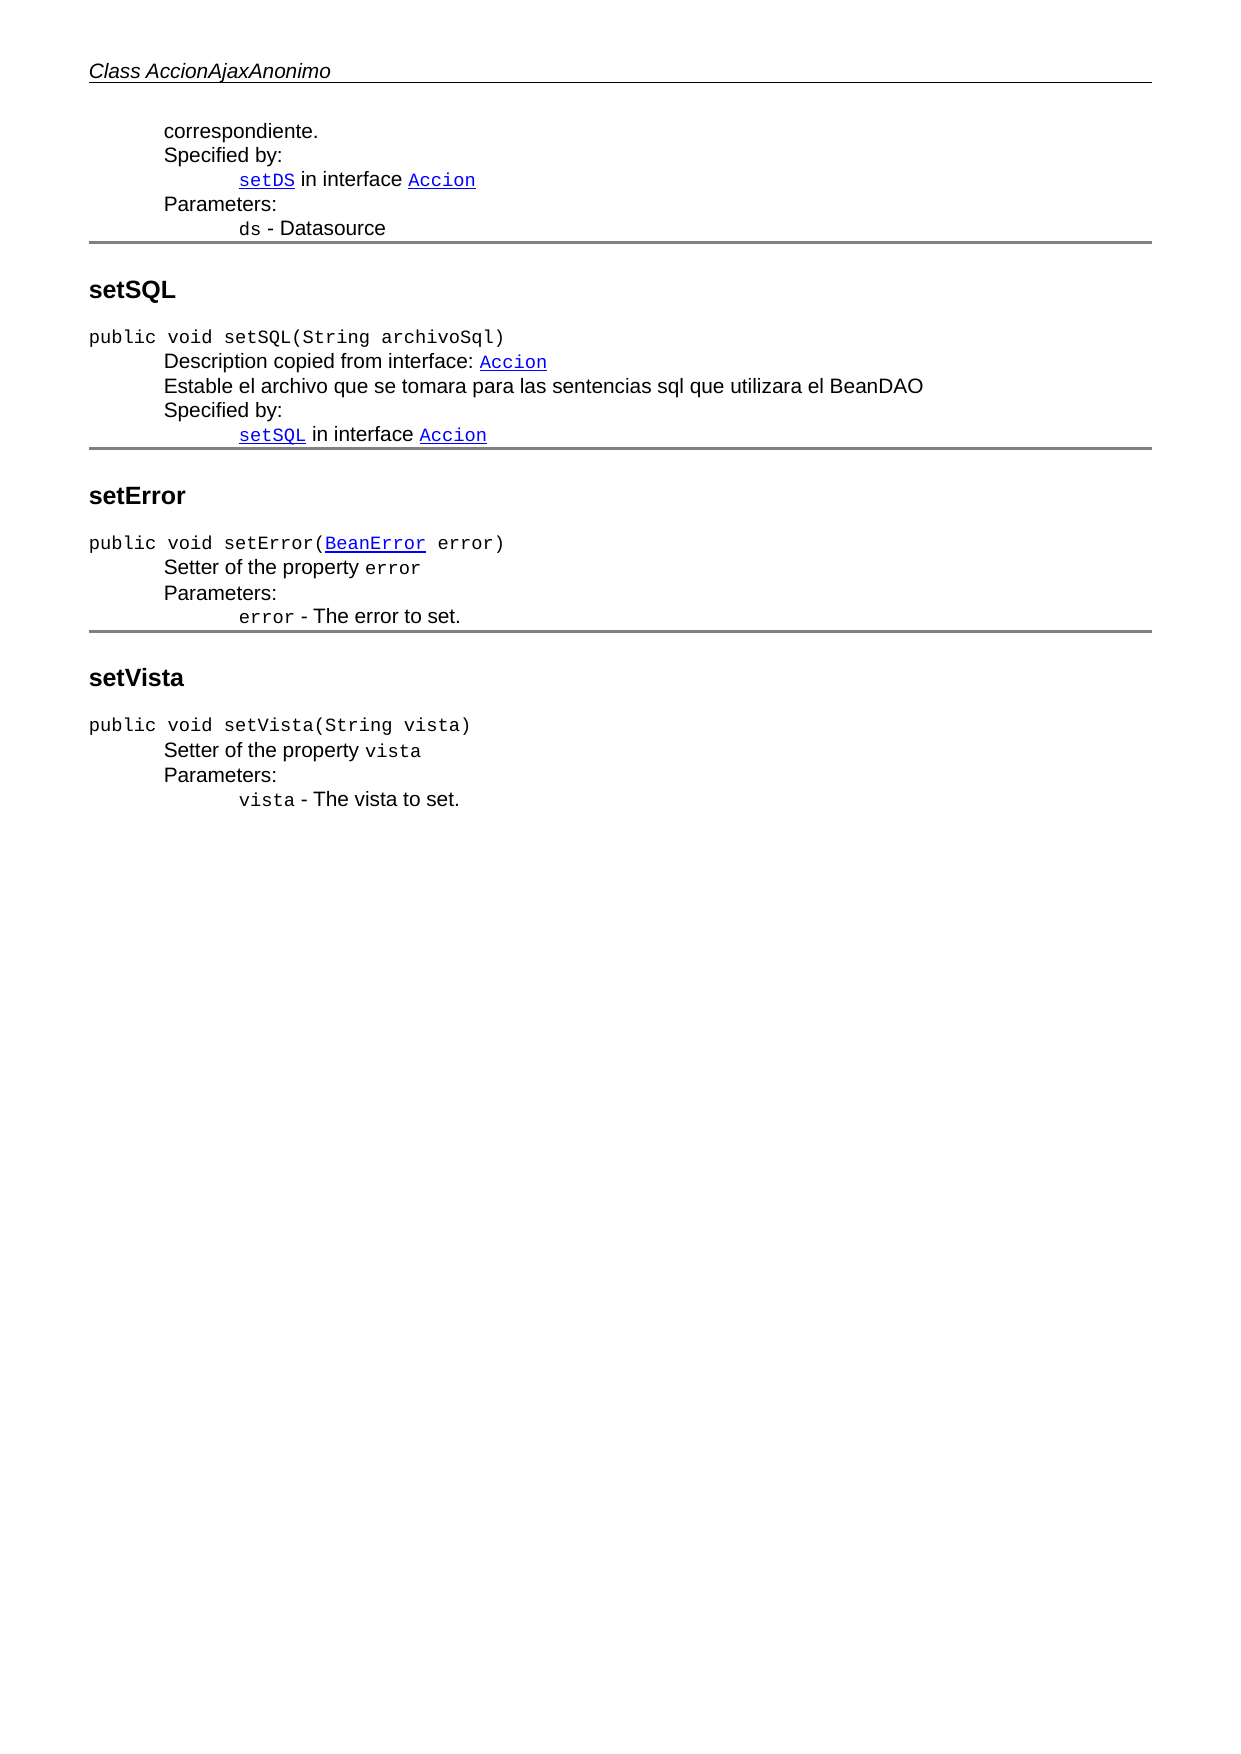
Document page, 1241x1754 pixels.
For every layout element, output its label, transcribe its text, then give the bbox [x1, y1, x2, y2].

text Specified by: [163, 398, 1152, 422]
text vista - The vista to set. [238, 787, 1152, 812]
text ds - Datasource [238, 216, 1152, 241]
text Parameters: [163, 763, 1152, 787]
text Setter of the property error [163, 555, 1152, 580]
text public void setSQL(String archivoSql) [88, 327, 1152, 349]
text error - The error to set. [238, 604, 1152, 629]
text setDS in interface Accion [238, 166, 1152, 192]
subtitle setSQL [88, 271, 1152, 303]
text Setter of the property vista [163, 737, 1152, 763]
text Parameters: [163, 580, 1152, 604]
text Specified by: [163, 142, 1152, 166]
subtitle setVista [88, 660, 1152, 692]
text public void setVista(String vista) [88, 716, 1152, 737]
text Estable el archivo que se tomara para las sentencias sql que utilizara el BeanDAO [163, 374, 1152, 398]
subtitle setError [88, 478, 1152, 510]
text Parameters: [163, 192, 1152, 216]
text public void setError(BeanError error) [88, 534, 1152, 555]
text Description copied from interface: Accion [163, 349, 1152, 374]
text setSQL in interface Accion [238, 422, 1152, 447]
text correspondiente. [163, 118, 1152, 142]
